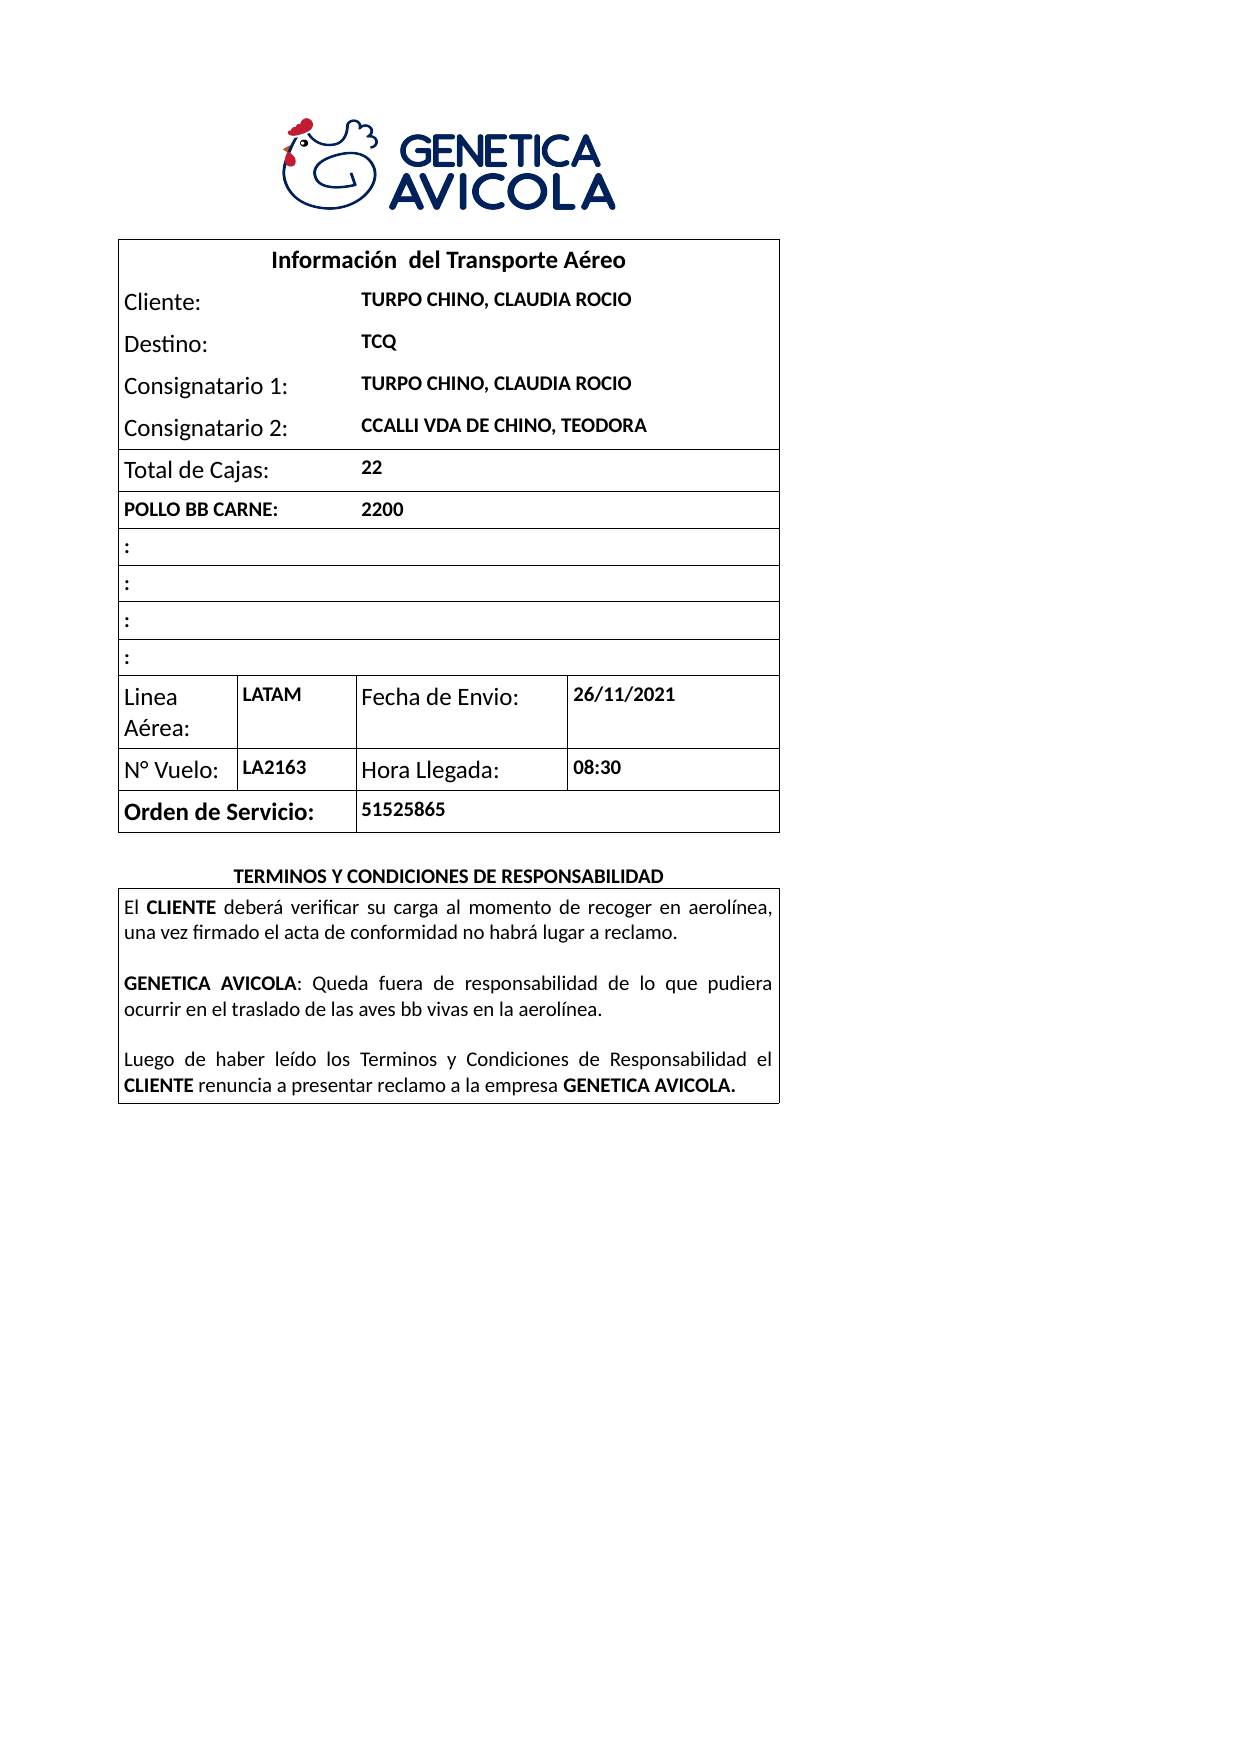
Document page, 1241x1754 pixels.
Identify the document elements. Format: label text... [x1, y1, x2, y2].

table_cell El CLIENTE deberá verificar su carga al momento de recoger en aerolínea, una vez firmado el acta de conformidad no habrá lugar a reclamo. GENETICA AVICOLA: Queda fuera de responsabilidad de lo que pudiera ocurrir en el traslado de las aves bb vivas en la aerolínea. Luego de haber leído los Terminos y Condiciones de Responsabilidad el CLIENTE renuncia a presentar reclamo a la empresa GENETICA AVICOLA. [119, 889, 779, 1103]
table_cell 26/11/2021 [568, 676, 779, 748]
table_cell : [119, 529, 356, 564]
table_cell POLLO BB CARNE: [119, 492, 356, 527]
table_cell N° Vuelo: [119, 749, 237, 790]
table_cell Fecha de Envio: [357, 676, 567, 748]
table_cell 51525865 [357, 791, 779, 832]
table_cell : [119, 640, 356, 675]
picture [282, 118, 616, 210]
table_cell Destino: [119, 323, 356, 364]
table_cell 22 [356, 450, 779, 491]
table_cell Hora Llegada: [357, 749, 567, 790]
table_cell TCQ [356, 323, 779, 364]
table_cell TURPO CHINO, CLAUDIA ROCIO [356, 281, 779, 322]
table_cell [356, 602, 779, 638]
table_cell : [119, 602, 356, 638]
table_cell Consignatario 1: [119, 365, 356, 406]
table_cell : [119, 566, 356, 601]
table_cell TURPO CHINO, CLAUDIA ROCIO [356, 365, 779, 406]
table_cell [356, 566, 779, 601]
table_cell Orden de Servicio: [119, 791, 356, 832]
table_cell TERMINOS Y CONDICIONES DE RESPONSABILIDAD [118, 833, 779, 888]
table_cell 2200 [356, 492, 779, 527]
table_cell Total de Cajas: [119, 450, 356, 491]
table_cell 08:30 [568, 749, 779, 790]
table_cell LA2163 [238, 749, 356, 790]
table_cell [356, 640, 779, 675]
table_header Información del Transporte Aéreo [119, 240, 779, 281]
table_cell [356, 529, 779, 564]
table_cell CCALLI VDA DE CHINO, TEODORA [356, 406, 779, 448]
table_cell Consignatario 2: [119, 406, 356, 448]
table_cell Linea Aérea: [119, 676, 237, 748]
table_cell LATAM [238, 676, 356, 748]
table_cell Cliente: [119, 281, 356, 322]
